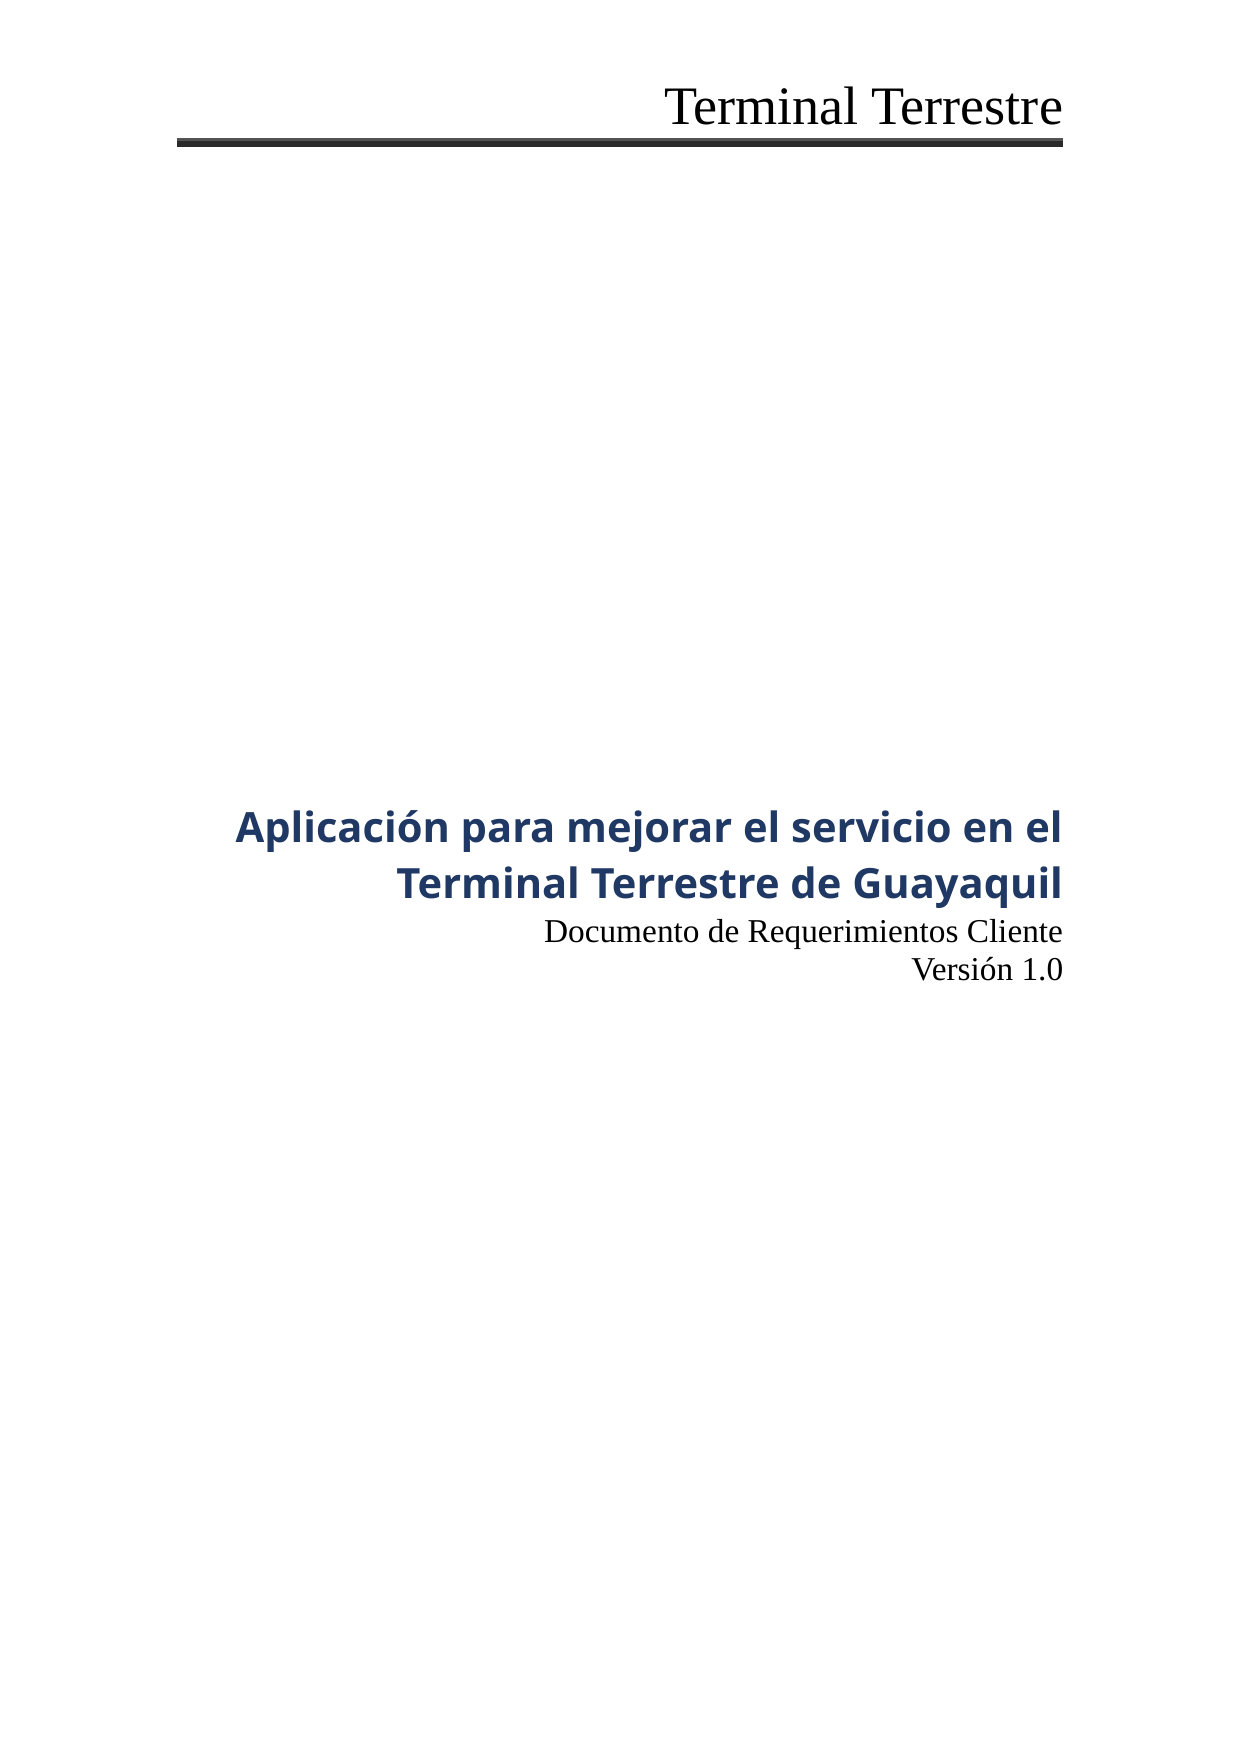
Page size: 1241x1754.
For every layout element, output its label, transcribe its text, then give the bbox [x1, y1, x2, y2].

text Versión 1.0 [177, 949, 1063, 988]
text Aplicación para mejorar el servicio en el Terminal Terrestre de Guayaquil [177, 797, 1063, 911]
text Documento de Requerimientos Cliente [177, 911, 1063, 949]
